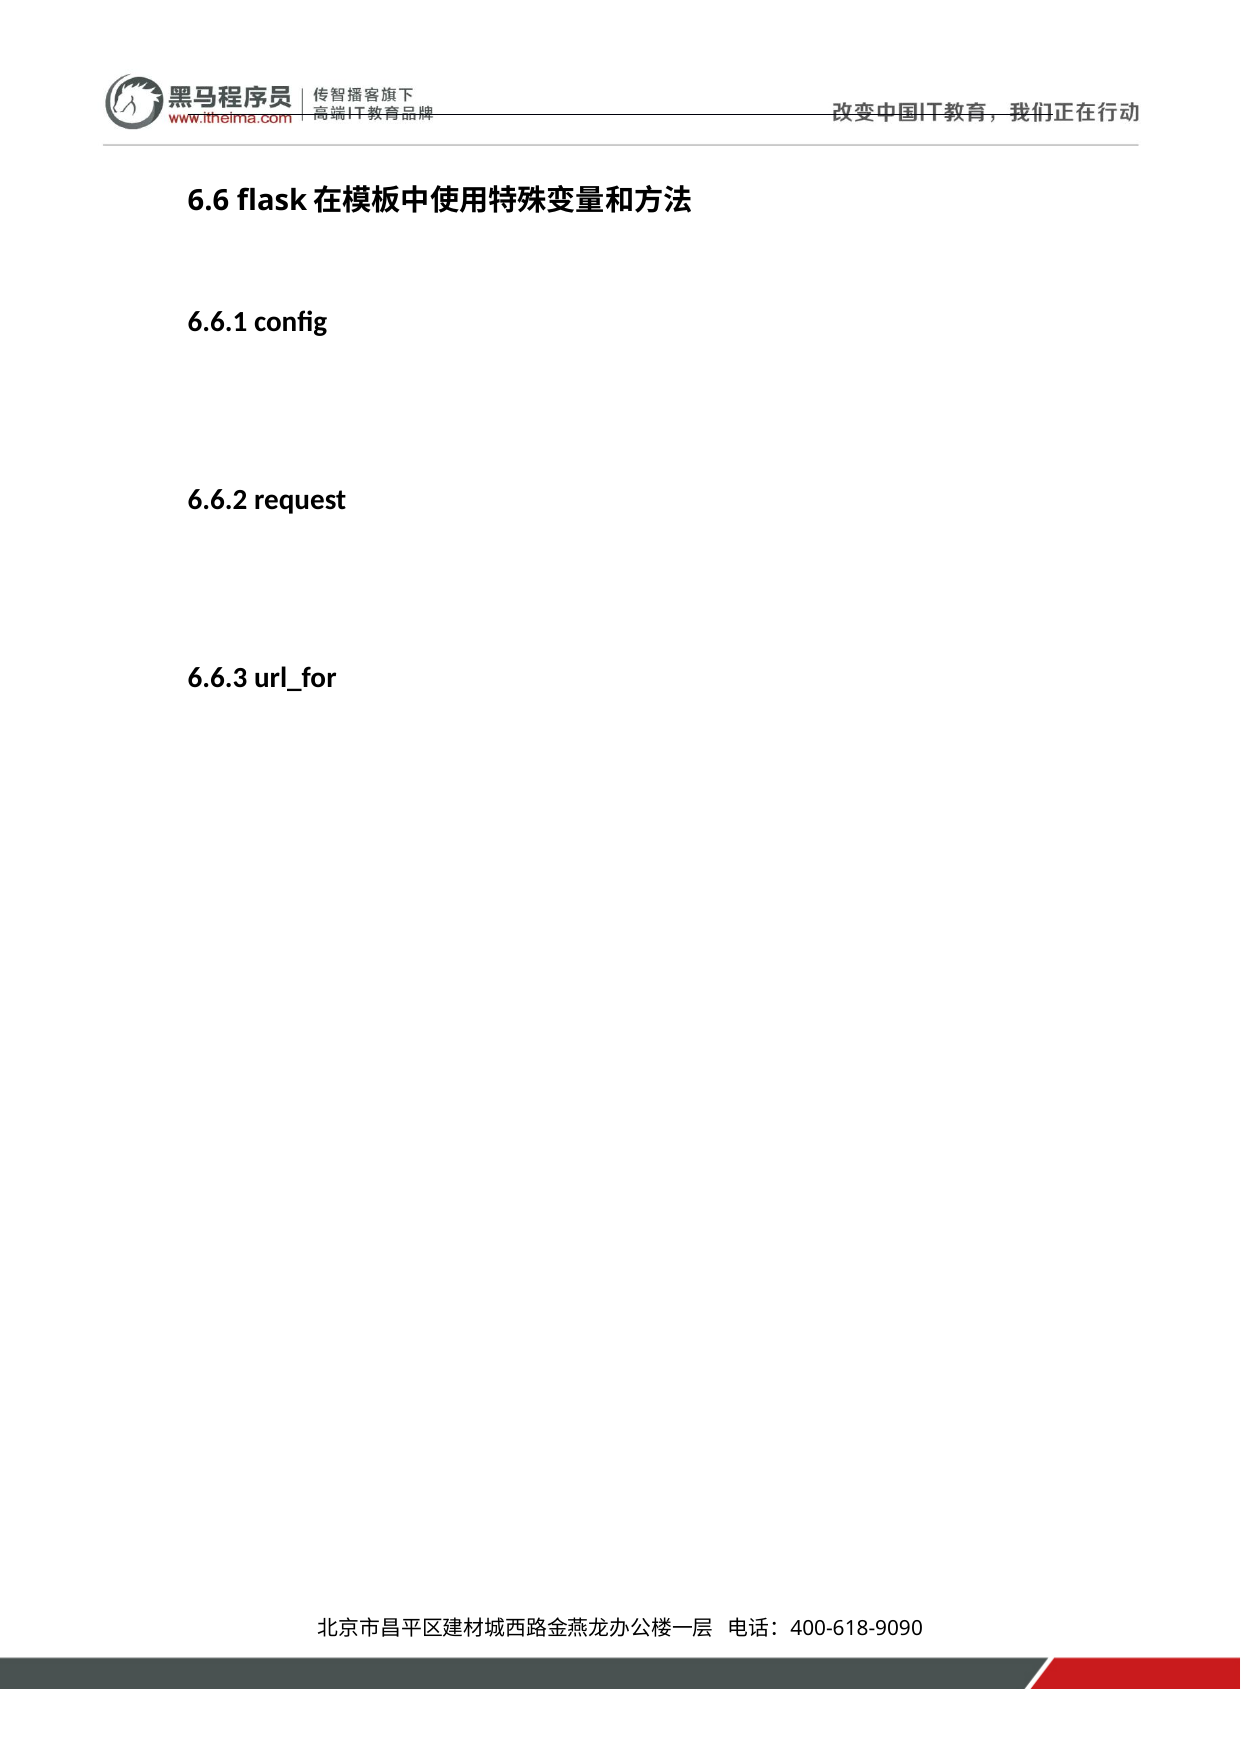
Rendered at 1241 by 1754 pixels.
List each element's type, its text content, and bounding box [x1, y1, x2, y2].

subtitle 6.6.1 config [187, 285, 1053, 350]
subtitle 6.6.3 url_for [187, 640, 1053, 705]
subtitle 6.6 flask在模板中使用特殊变量和方法 [187, 162, 1053, 227]
subtitle 6.6.2 request [187, 463, 1053, 528]
picture [0, 3, 1241, 153]
picture [0, 1599, 1241, 1689]
